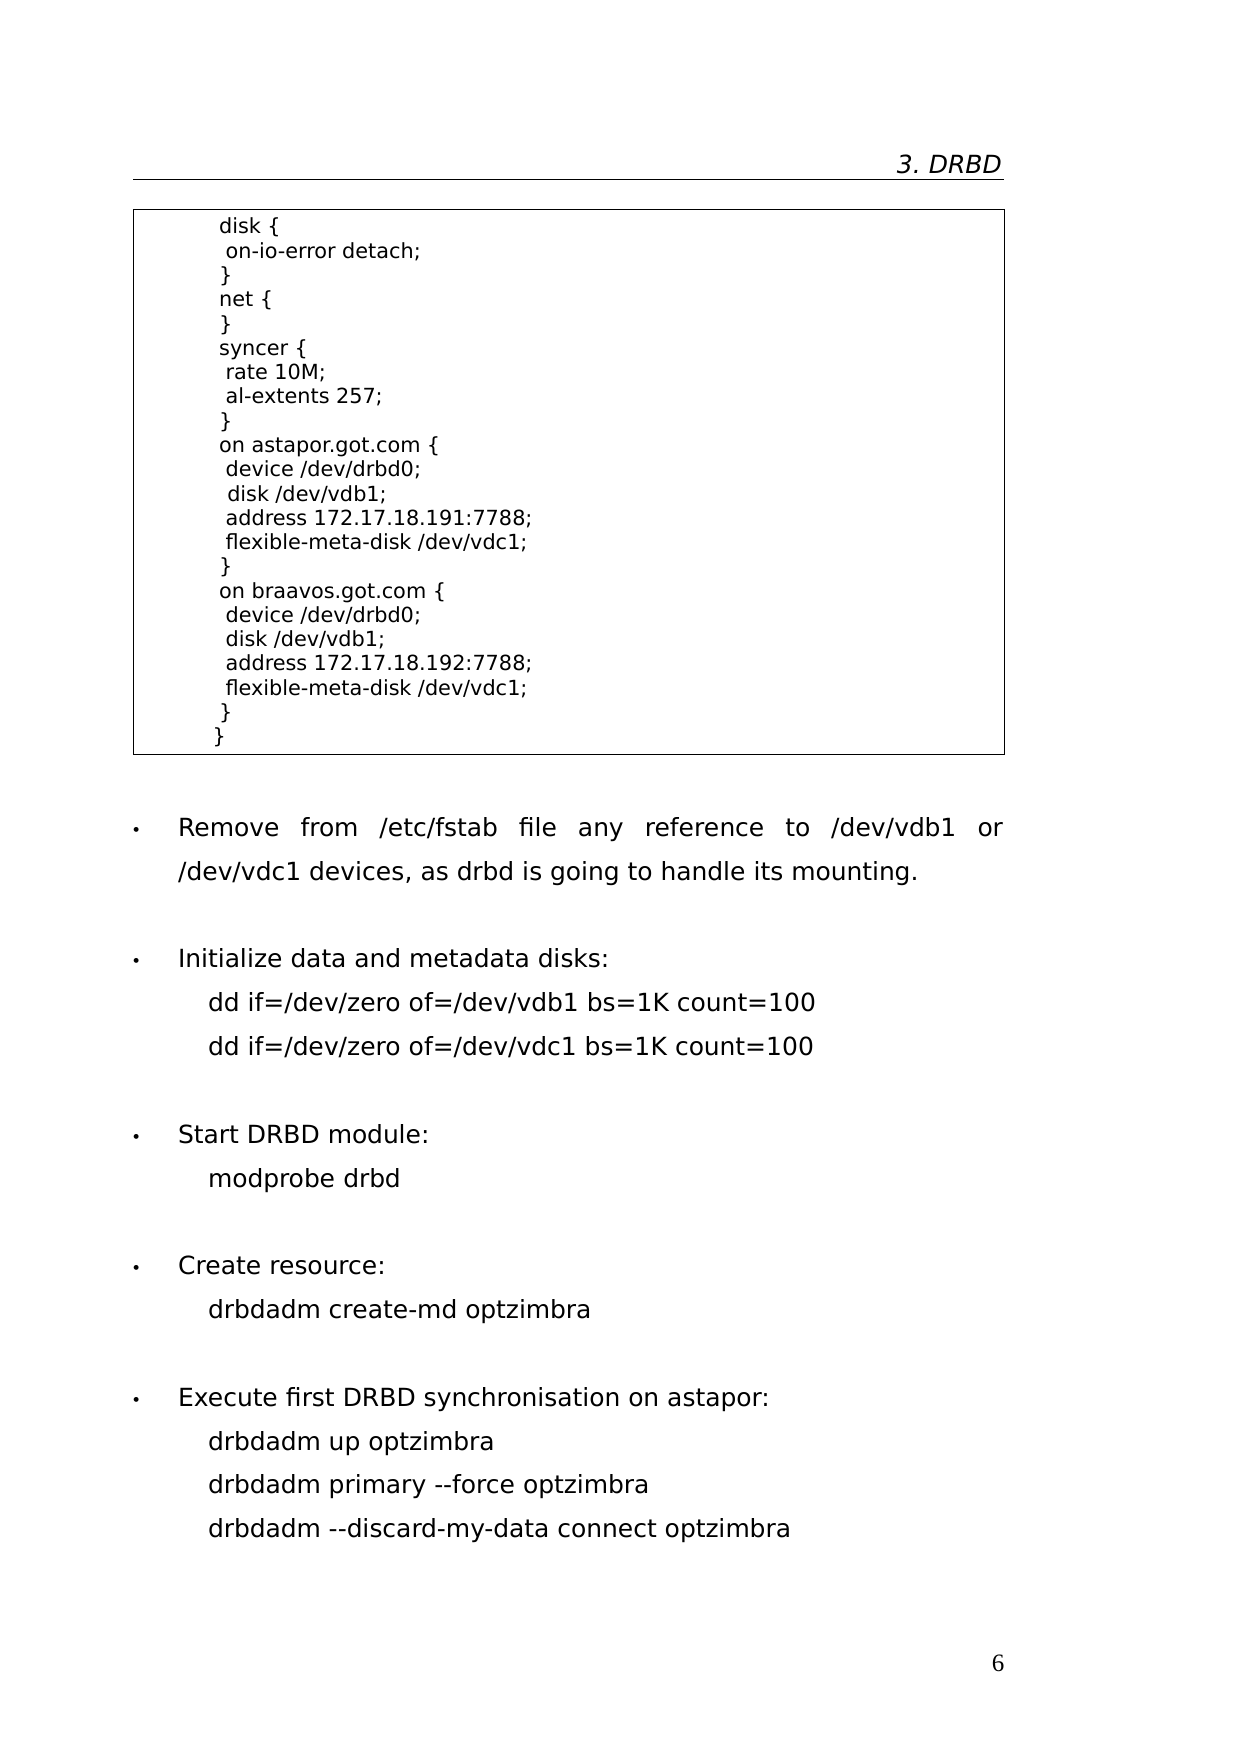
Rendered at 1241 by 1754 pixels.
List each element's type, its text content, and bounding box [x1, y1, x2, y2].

text drbdadm --discard-my-data connect optzimbra [133, 1514, 1004, 1544]
table_header disk { on-io-error detach; } net { } syncer { rate 10M; al-extents 257; } on astapor.got.com { device /dev/drbd0; disk /dev/vdb1; address 172.17.18.191:7788; flexible-meta-disk /dev/vdc1; } on braavos.got.com { device /dev/drbd0; disk /dev/vdb1; address 172.17.18.192:7788; flexible-meta-disk /dev/vdc1; } } [134, 210, 1004, 754]
list Initialize data and metadata disks: [133, 944, 1004, 974]
text modprobe drbd [133, 1164, 1004, 1193]
list Remove from /etc/fstab file any reference to /dev/vdb1 or /dev/vdc1 devices, as drbd is going to handle its mounting. [133, 813, 1004, 886]
text dd if=/dev/zero of=/dev/vdb1 bs=1K count=100 [133, 988, 1004, 1018]
text drbdadm primary --force optzimbra [133, 1471, 1004, 1500]
list Execute first DRBD synchronisation on astapor: [133, 1383, 1004, 1412]
text dd if=/dev/zero of=/dev/vdc1 bs=1K count=100 [133, 1032, 1004, 1061]
text drbdadm create-md optzimbra [133, 1295, 1004, 1324]
list Create resource: [133, 1251, 1004, 1281]
list Start DRBD module: [133, 1120, 1004, 1149]
text drbdadm up optzimbra [133, 1427, 1004, 1456]
